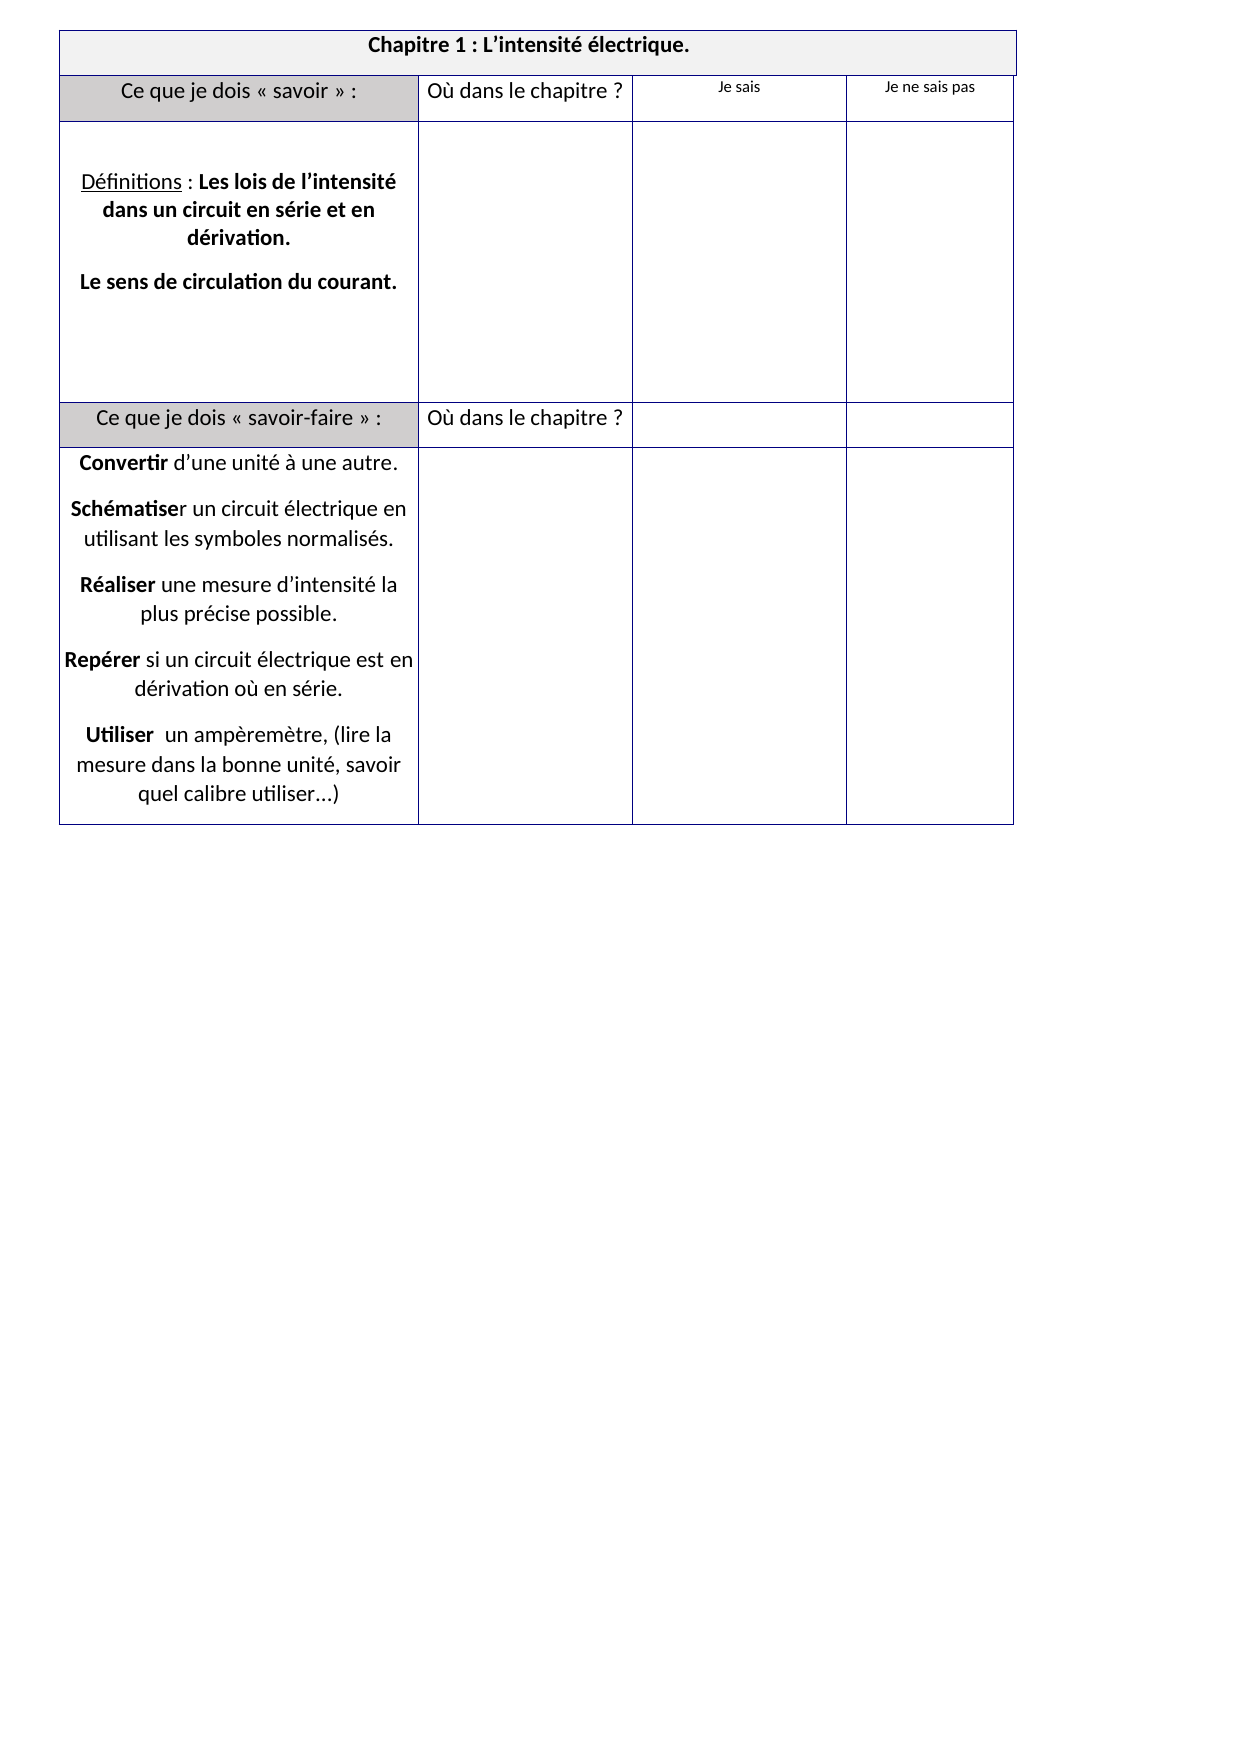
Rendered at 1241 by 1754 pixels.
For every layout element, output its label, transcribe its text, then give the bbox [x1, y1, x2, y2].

table_header Chapitre 1 : L’intensité électrique. [60, 31, 1016, 75]
table_cell Où dans le chapitre ? [419, 403, 632, 447]
table_cell Où dans le chapitre ? [419, 76, 632, 121]
table_cell Je ne sais pas [847, 76, 1013, 121]
table_cell [633, 448, 846, 824]
table_cell [847, 122, 1013, 402]
table_cell Convertir d’une unité à une autre. Schématiser un circuit électrique en utilisant les symboles normalisés. Réaliser une mesure d’intensité la plus précise possible. Repérer si un circuit électrique est en dérivation où en série. Utiliser un ampèremètre, (lire la mesure dans la bonne unité, savoir quel calibre utiliser...) [60, 448, 418, 824]
table_cell Ce que je dois « savoir » : [60, 76, 418, 121]
table_cell Définitions : Les lois de l’intensité dans un circuit en série et en dérivation. Le sens de circulation du courant. [60, 122, 418, 402]
table_cell [419, 448, 632, 824]
table_cell [633, 122, 846, 402]
table_cell Ce que je dois « savoir-faire » : [60, 403, 418, 447]
table_cell [633, 403, 846, 447]
table_cell [419, 122, 632, 402]
table_cell Je sais [633, 76, 846, 121]
table_cell [847, 448, 1013, 824]
table_cell [847, 403, 1013, 447]
